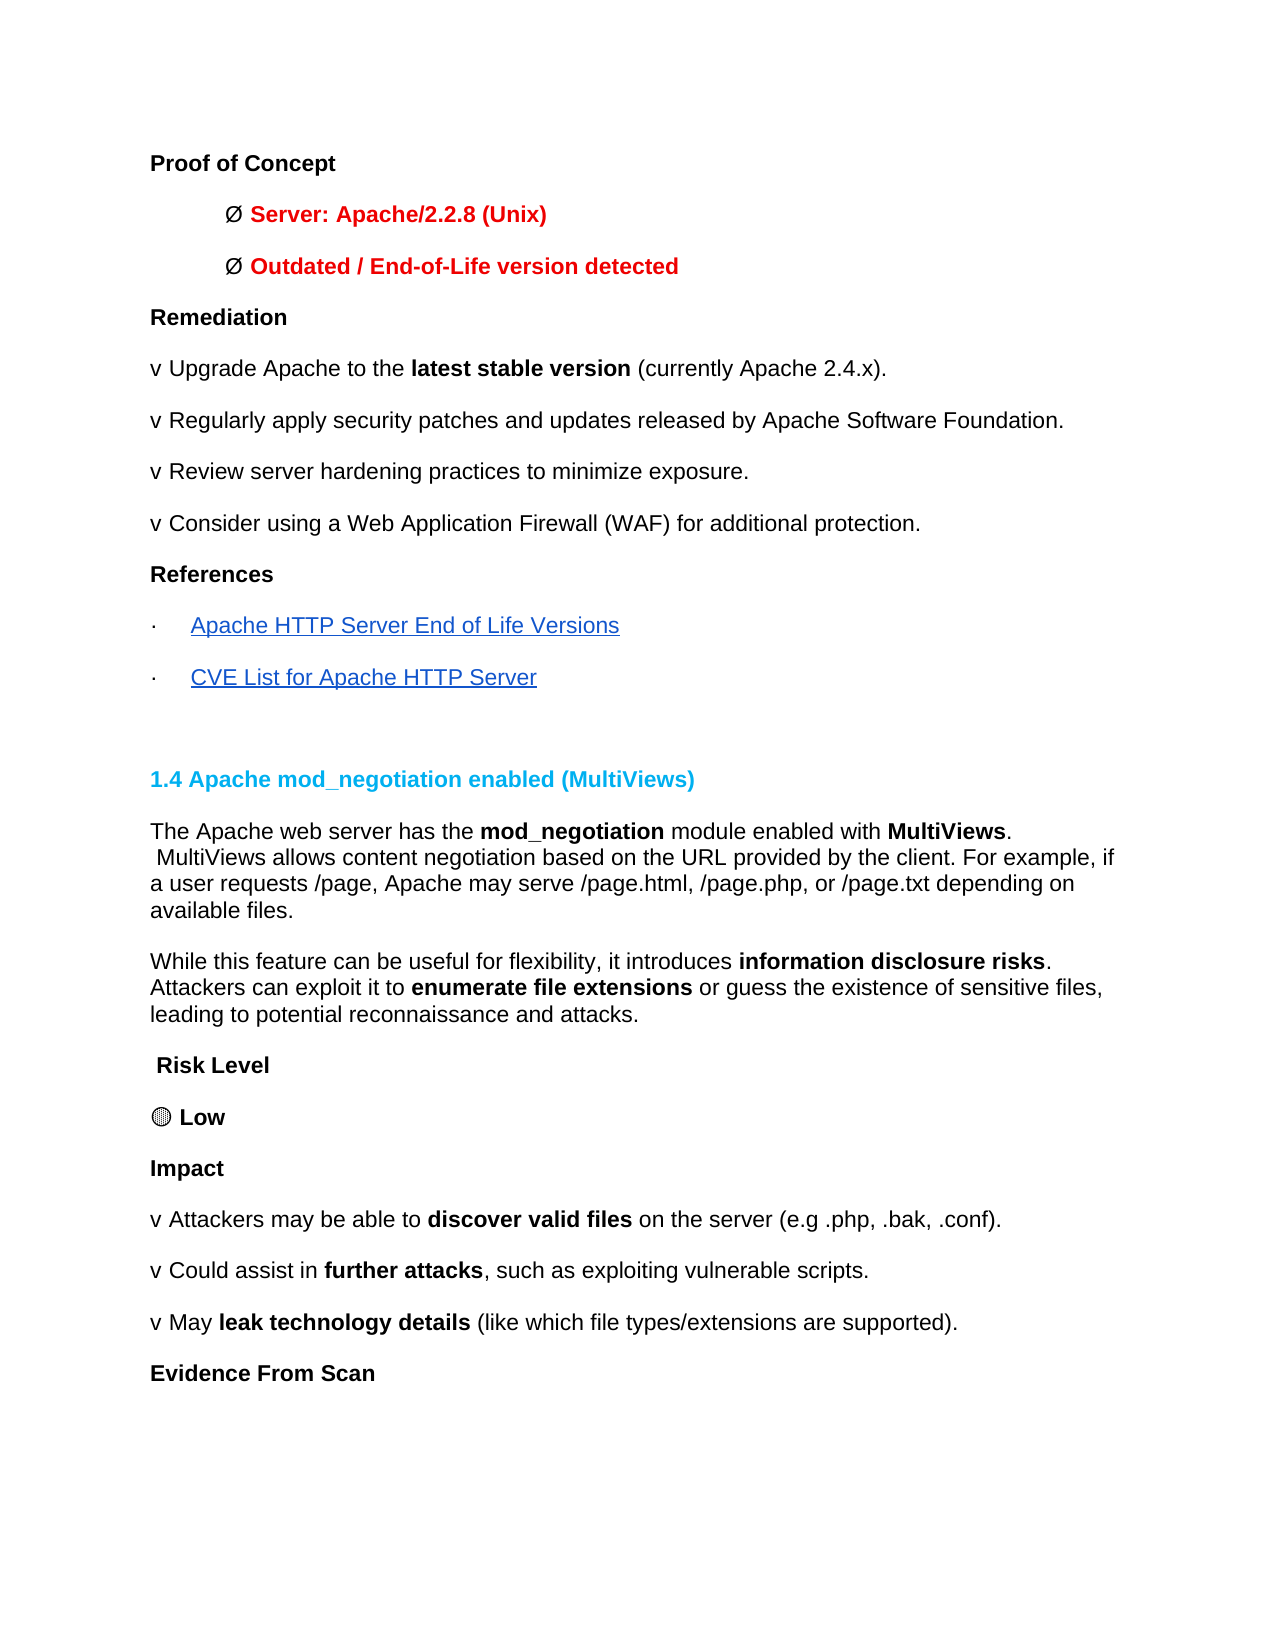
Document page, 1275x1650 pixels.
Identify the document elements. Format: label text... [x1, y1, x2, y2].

text · CVE List for Apache HTTP Server [150, 663, 1125, 690]
text Remediation [150, 304, 1125, 330]
text v Attackers may be able to discover valid files on the server (e.g .php, .bak, .conf). [150, 1206, 1125, 1232]
text v Regularly apply security patches and updates released by Apache Software Foundation. [150, 407, 1125, 433]
text · Apache HTTP Server End of Life Versions [150, 612, 1125, 638]
text v Upgrade Apache to the latest stable version (currently Apache 2.4.x). [150, 355, 1125, 382]
text Risk Level [150, 1052, 1125, 1078]
text 🟡 Low [150, 1103, 1125, 1130]
text v Could assist in further attacks, such as exploiting vulnerable scripts. [150, 1257, 1125, 1284]
text Impact [150, 1155, 1125, 1181]
text v Review server hardening practices to minimize exposure. [150, 458, 1125, 484]
text While this feature can be useful for flexibility, it introduces information disclosure risks. Attackers can exploit it to enumerate file extensions or guess the existence of sensitive files, leading to potential reconnaissance and attacks. [150, 948, 1125, 1027]
text Proof of Concept [150, 150, 1125, 176]
text The Apache web server has the mod_negotiation module enabled with MultiViews. MultiViews allows content negotiation based on the URL provided by the client. For example, if a user requests /page, Apache may serve /page.html, /page.php, or /page.txt depending on available files. [150, 818, 1125, 923]
text Ø Outdated / End-of-Life version detected [225, 253, 1125, 279]
text v Consider using a Web Application Firewall (WAF) for additional protection. [150, 509, 1125, 536]
text Ø Server: Apache/2.2.8 (Unix) [225, 201, 1125, 228]
text 1.4 Apache mod_negotiation enabled (MultiViews) [150, 766, 1125, 793]
text v May leak technology details (like which file types/extensions are supported). [150, 1309, 1125, 1335]
text Evidence From Scan [150, 1360, 1125, 1387]
text References [150, 561, 1125, 587]
